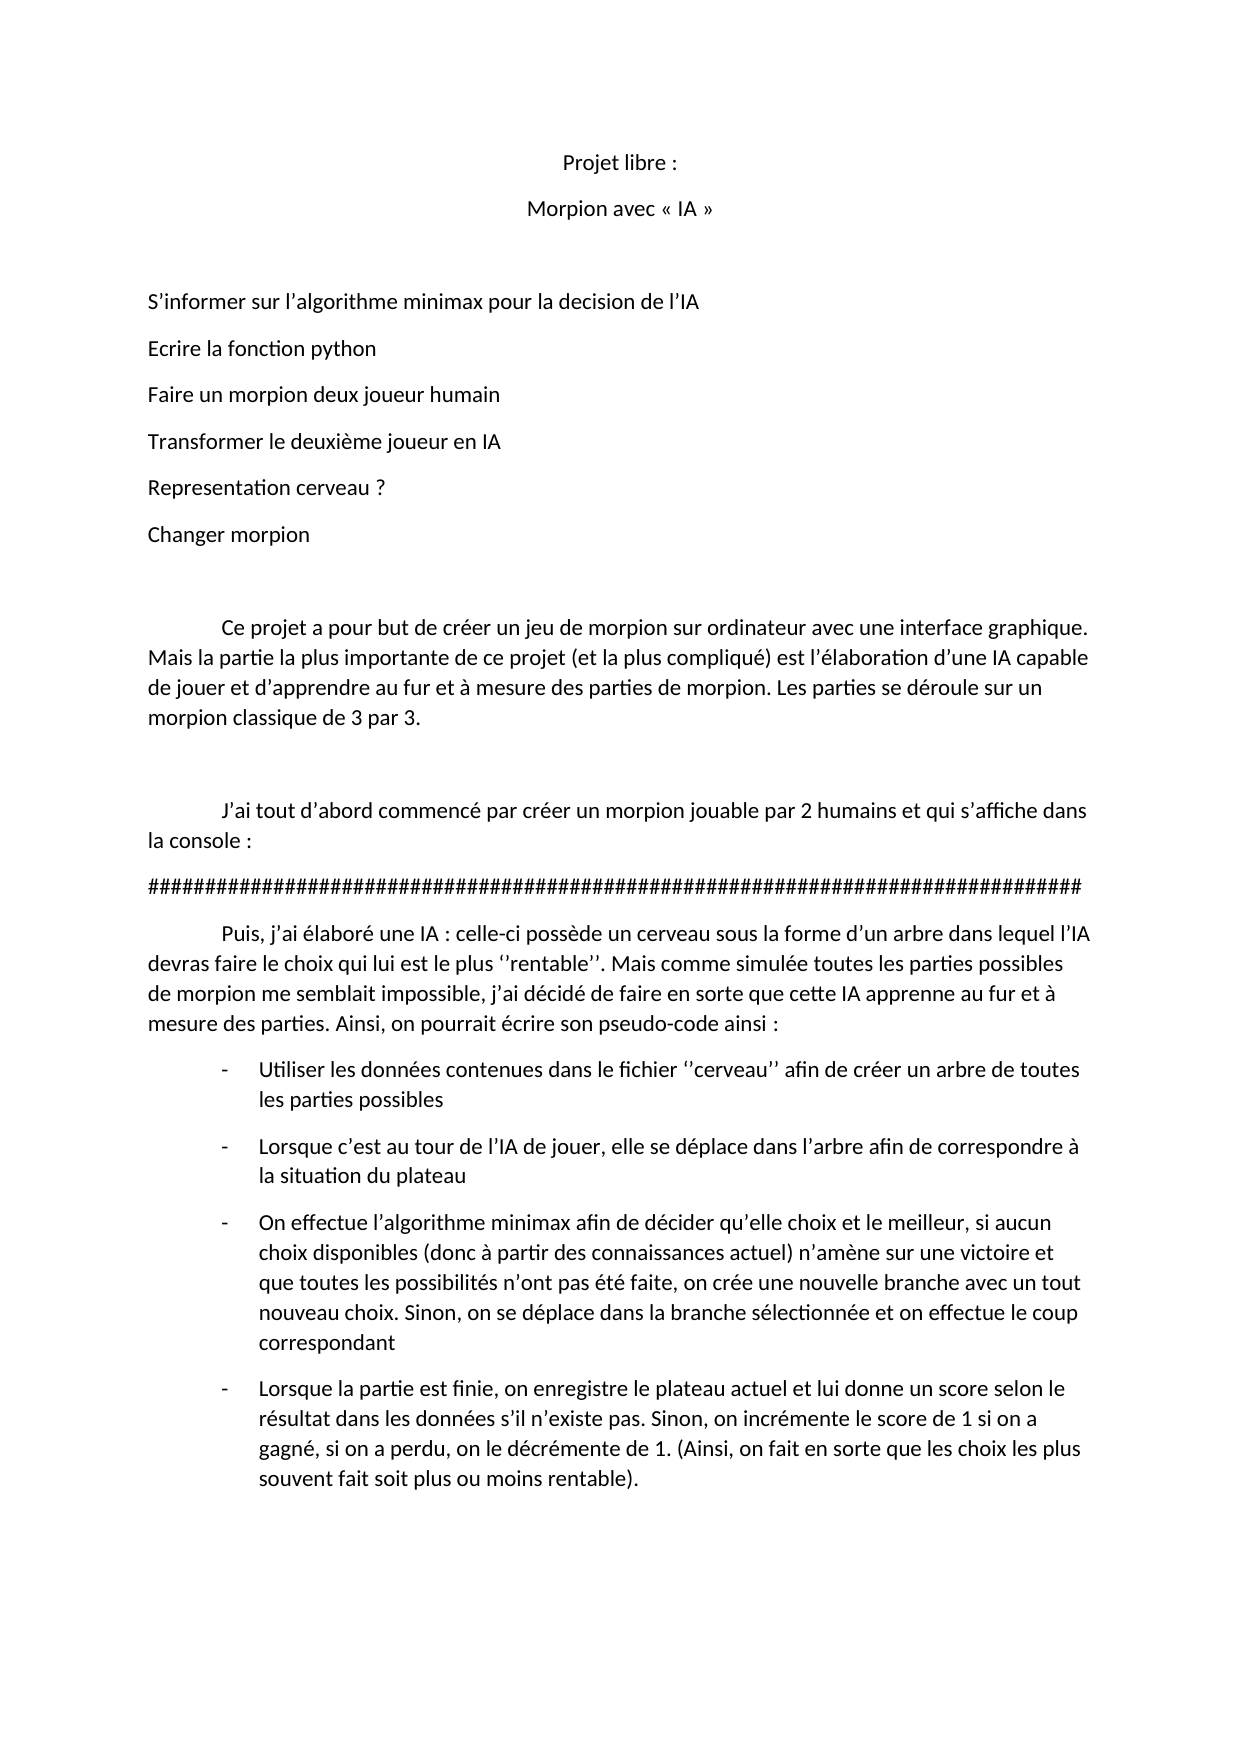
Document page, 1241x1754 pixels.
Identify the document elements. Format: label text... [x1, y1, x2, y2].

text Ce projet a pour but de créer un jeu de morpion sur ordinateur avec une interface graphique. Mais la partie la plus importante de ce projet (et la plus compliqué) est l’élaboration d’une IA capable de jouer et d’apprendre au fur et à mesure des parties de morpion. Les parties se déroule sur un morpion classique de 3 par 3. [148, 613, 1093, 731]
text Changer morpion [148, 520, 1093, 548]
text Puis, j’ai élaboré une IA : celle-ci possède un cerveau sous la forme d’un arbre dans lequel l’IA devras faire le choix qui lui est le plus ‘’rentable’’. Mais comme simulée toutes les parties possibles de morpion me semblait impossible, j’ai décidé de faire en sorte que cette IA apprenne au fur et à mesure des parties. Ainsi, on pourrait écrire son pseudo-code ainsi : [148, 919, 1093, 1037]
list Lorsque c’est au tour de l’IA de jouer, elle se déplace dans l’arbre afin de correspondre à la situation du plateau [221, 1132, 1093, 1190]
text Morpion avec « IA » [148, 194, 1093, 222]
text J’ai tout d’abord commencé par créer un morpion jouable par 2 humains et qui s’affiche dans la console : [148, 796, 1093, 854]
text ################################################################################## [148, 872, 1093, 901]
text S’informer sur l’algorithme minimax pour la decision de l’IA [148, 287, 1093, 315]
text Ecrire la fonction python [148, 334, 1093, 362]
text Projet libre : [148, 148, 1093, 176]
text Transformer le deuxième joueur en IA [148, 427, 1093, 455]
text Representation cerveau ? [148, 473, 1093, 502]
list Lorsque la partie est finie, on enregistre le plateau actuel et lui donne un score selon le résultat dans les données s’il n’existe pas. Sinon, on incrémente le score de 1 si on a gagné, si on a perdu, on le décrémente de 1. (Ainsi, on fait en sorte que les choix les plus souvent fait soit plus ou moins rentable). [221, 1374, 1093, 1492]
list Utiliser les données contenues dans le fichier ‘’cerveau’’ afin de créer un arbre de toutes les parties possibles [221, 1055, 1093, 1113]
list On effectue l’algorithme minimax afin de décider qu’elle choix et le meilleur, si aucun choix disponibles (donc à partir des connaissances actuel) n’amène sur une victoire et que toutes les possibilités n’ont pas été faite, on crée une nouvelle branche avec un tout nouveau choix. Sinon, on se déplace dans la branche sélectionnée et on effectue le coup correspondant [221, 1208, 1093, 1356]
text Faire un morpion deux joueur humain [148, 380, 1093, 408]
